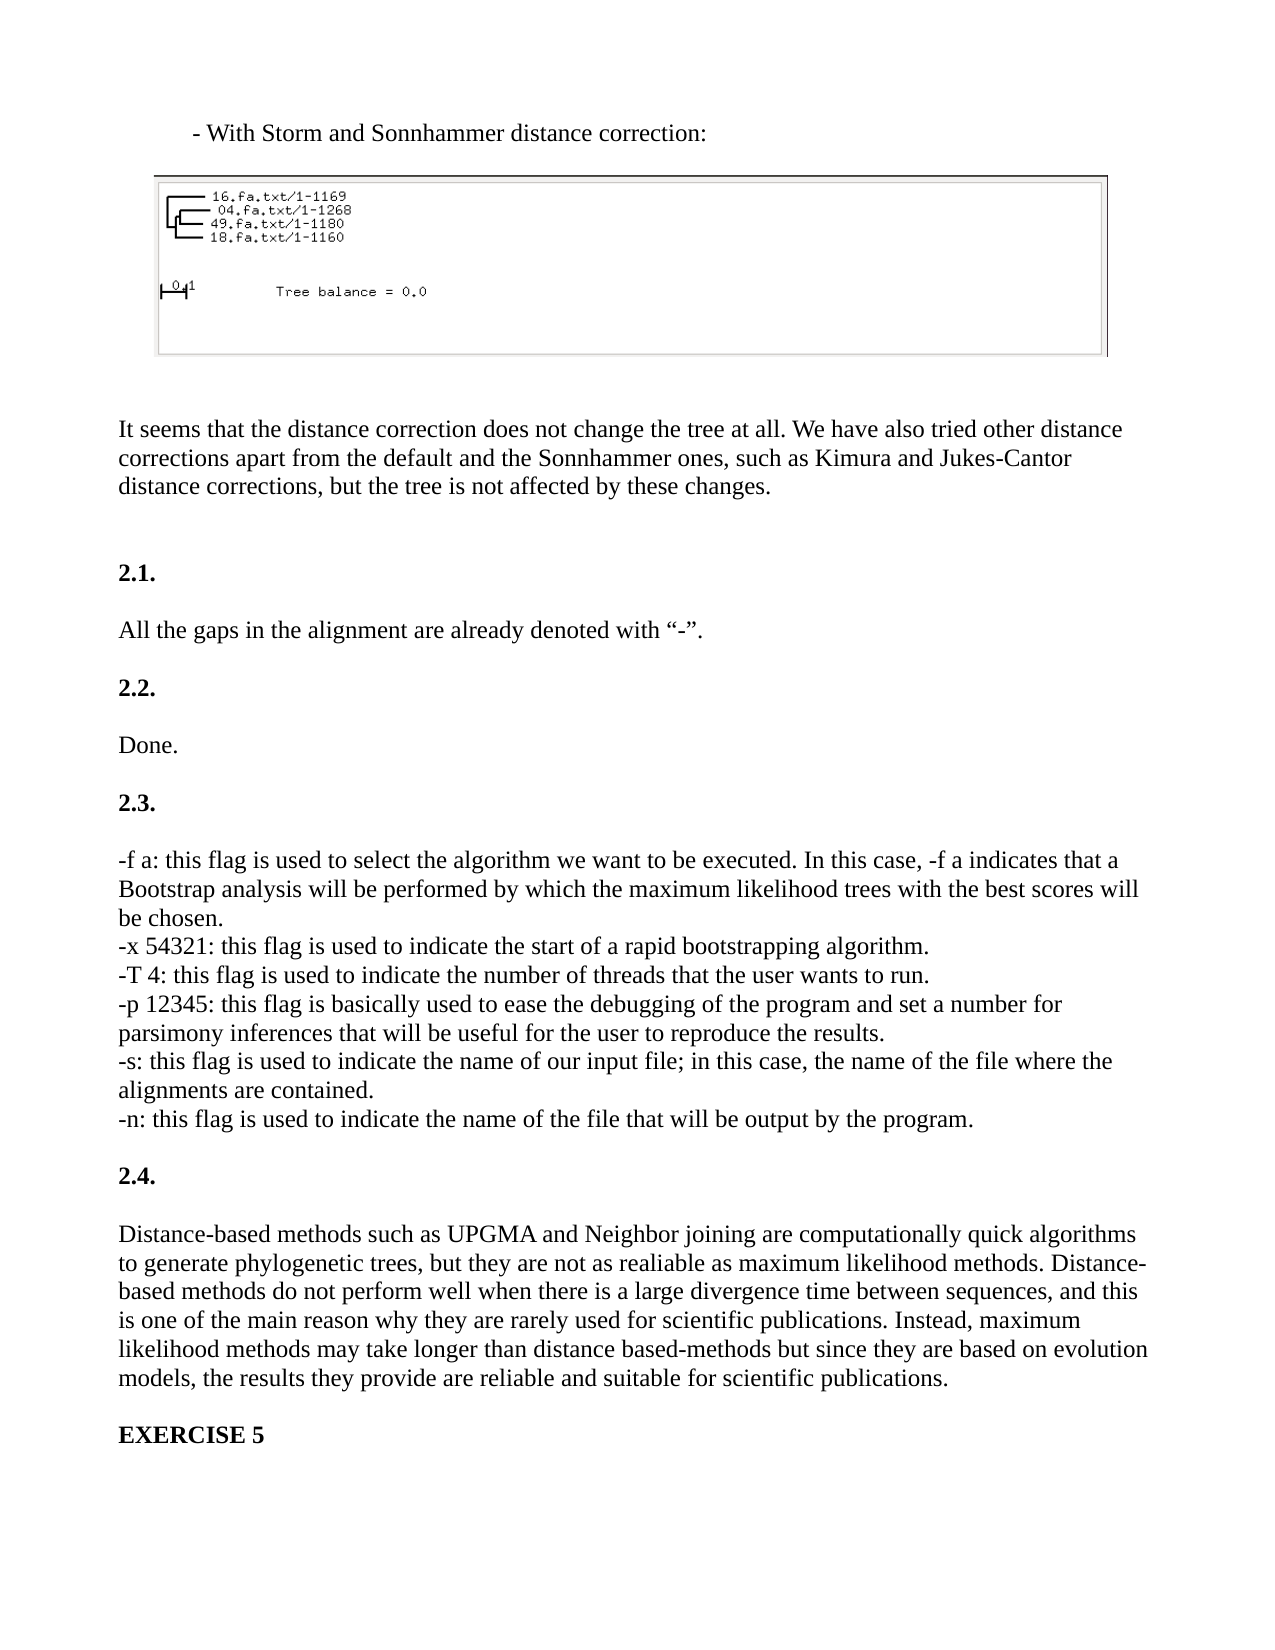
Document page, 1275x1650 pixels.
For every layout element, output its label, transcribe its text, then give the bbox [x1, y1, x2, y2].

text -p 12345: this flag is basically used to ease the debugging of the program and set a number for parsimony inferences that will be useful for the user to reproduce the results. [118, 989, 1157, 1046]
text Done. [118, 730, 1157, 759]
text -T 4: this flag is used to indicate the number of threads that the user wants to run. [118, 960, 1157, 989]
picture [153, 216, 898, 357]
text 2.4. [118, 1161, 1157, 1190]
text 2.1. [118, 558, 1157, 586]
text 2.2. [118, 673, 1157, 701]
text It seems that the distance correction does not change the tree at all. We have also tried other distance corrections apart from the default and the Sonnhammer ones, such as Kimura and Jukes-Cantor distance corrections, but the tree is not affected by these changes. [118, 414, 1157, 500]
text EXERCISE 5 [118, 1420, 1157, 1449]
text -n: this flag is used to indicate the name of the file that will be output by the program. [118, 1104, 1157, 1133]
text 2.3. [118, 788, 1157, 816]
text -f a: this flag is used to select the algorithm we want to be executed. In this case, -f a indicates that a Bootstrap analysis will be performed by which the maximum likelihood trees with the best scores will be chosen. [118, 845, 1157, 931]
text -s: this flag is used to indicate the name of our input file; in this case, the name of the file where the alignments are contained. [118, 1046, 1157, 1104]
text All the gaps in the alignment are already denoted with “-”. [118, 615, 1157, 644]
text Distance-based methods such as UPGMA and Neighbor joining are computationally quick algorithms to generate phylogenetic trees, but they are not as realiable as maximum likelihood methods. Distance-based methods do not perform well when there is a large divergence time between sequences, and this is one of the main reason why they are rarely used for scientific publications. Instead, maximum likelihood methods may take longer than distance based-methods but since they are based on evolution models, the results they provide are reliable and suitable for scientific publications. [118, 1219, 1157, 1391]
text - With Storm and Sonnhammer distance correction: [118, 118, 1157, 147]
text -x 54321: this flag is used to indicate the start of a rapid bootstrapping algorithm. [118, 931, 1157, 960]
